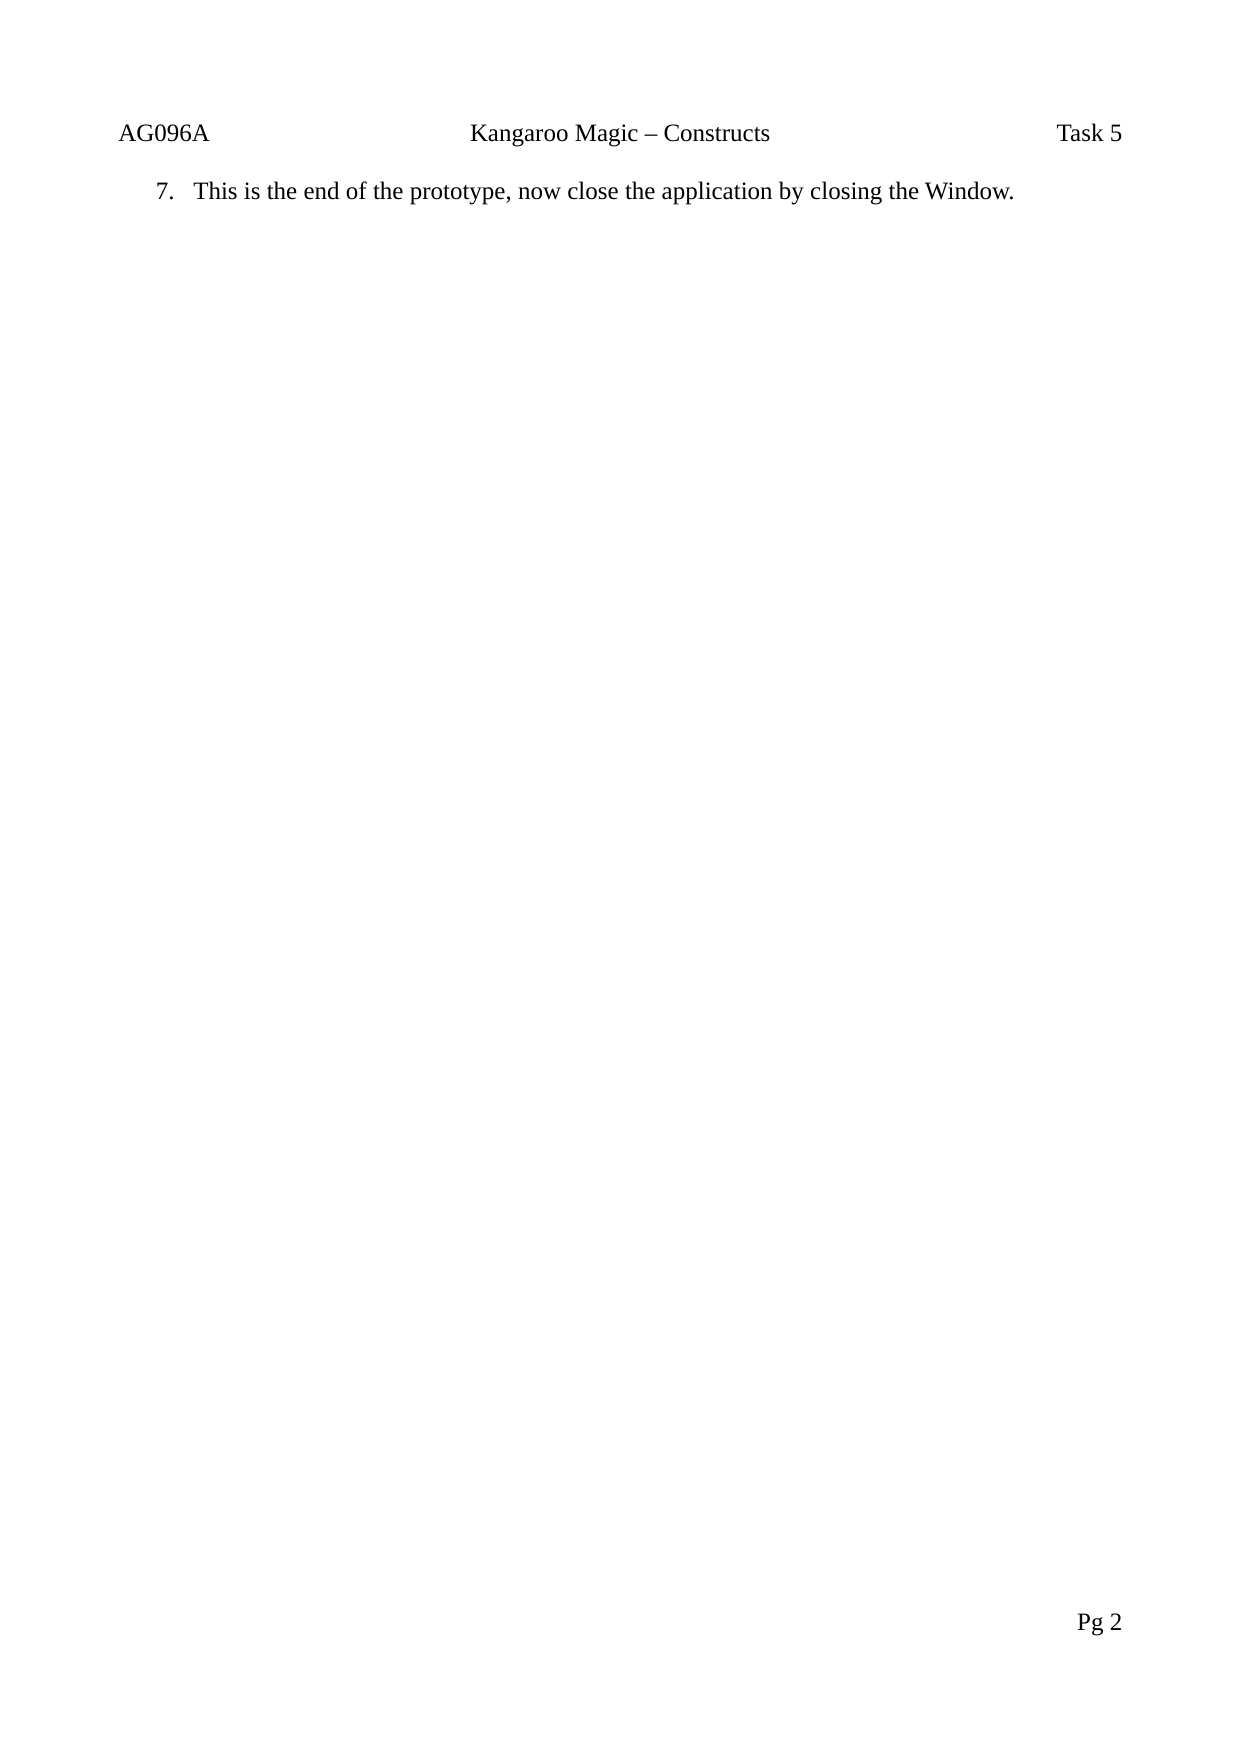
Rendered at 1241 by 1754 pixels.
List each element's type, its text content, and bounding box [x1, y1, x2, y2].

list This is the end of the prototype, now close the application by closing the Window. [156, 176, 1122, 205]
